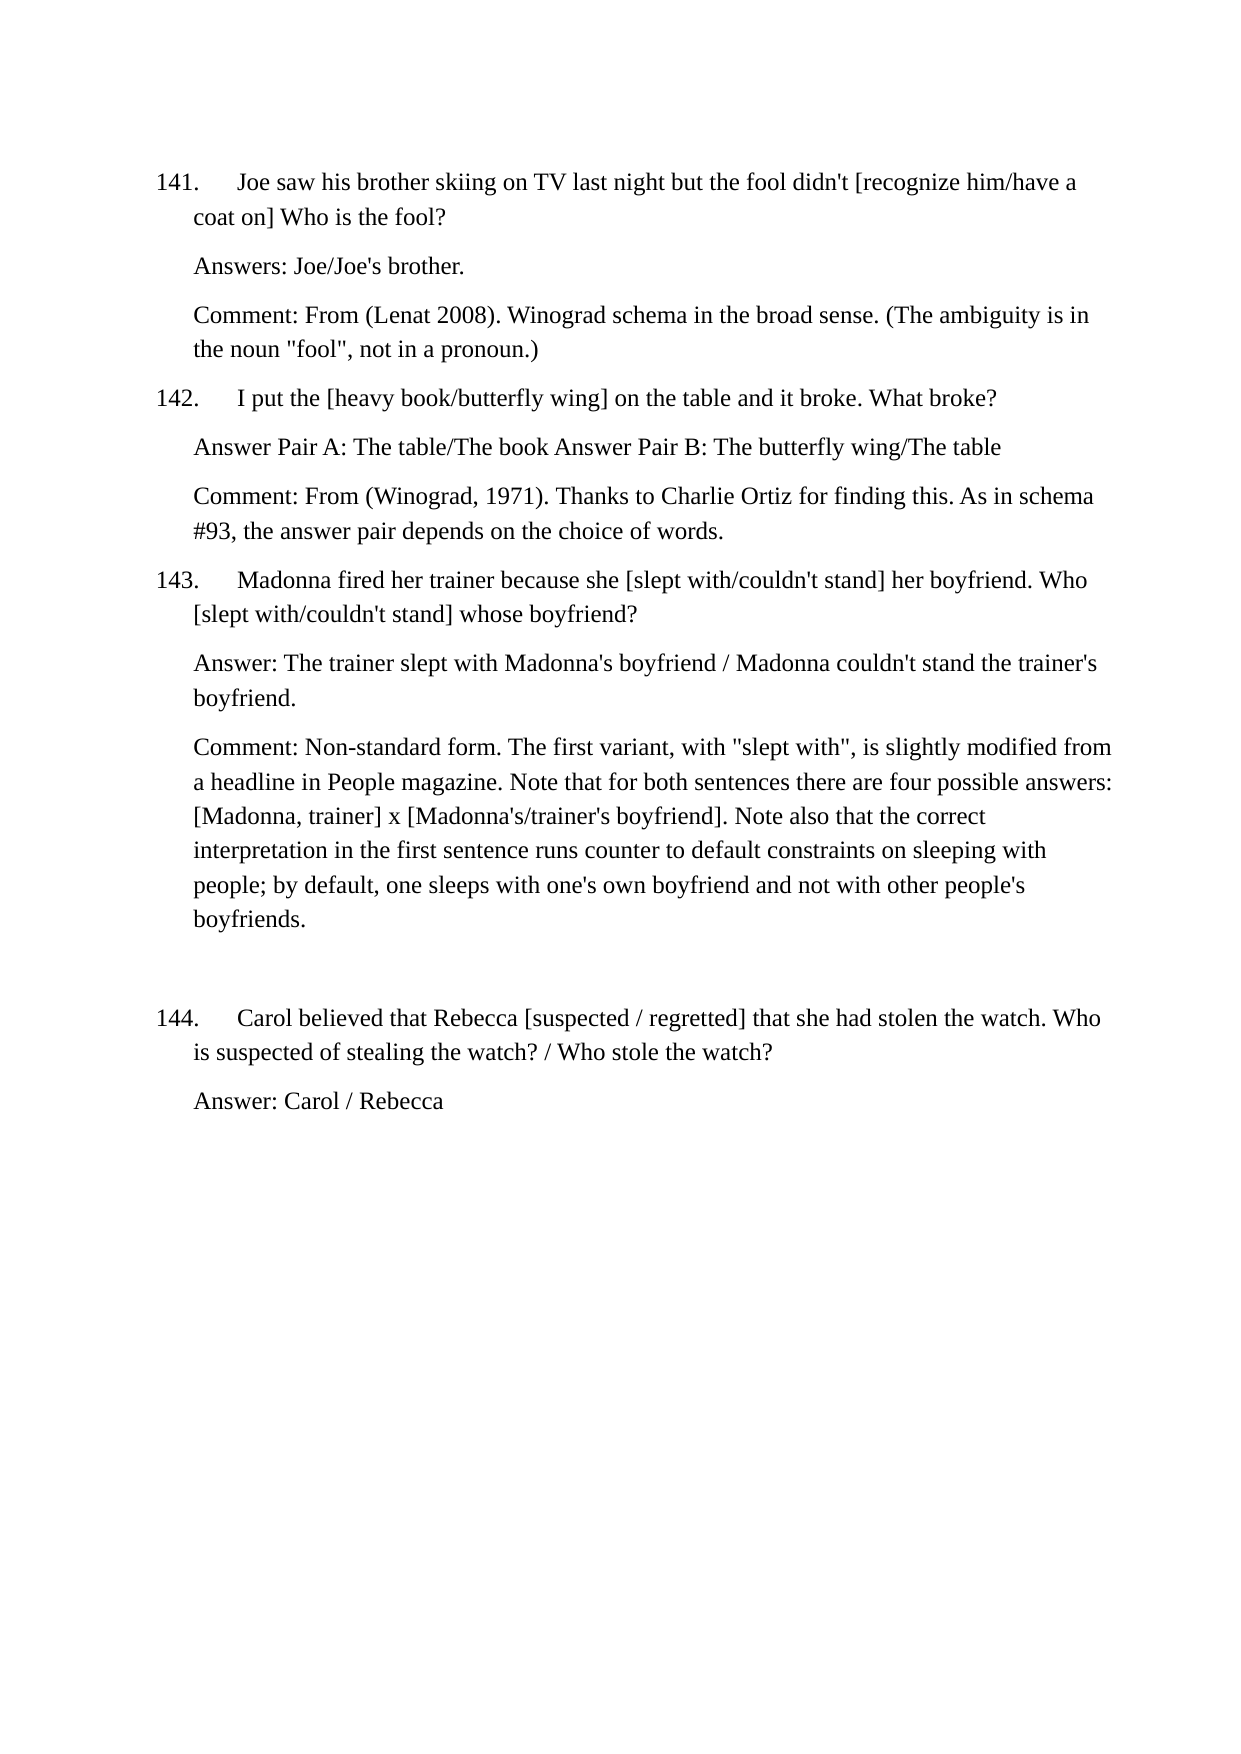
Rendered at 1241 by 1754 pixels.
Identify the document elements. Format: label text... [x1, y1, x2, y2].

list Answers: Joe/Joe's brother. [156, 251, 1122, 279]
list Answer Pair A: The table/The book Answer Pair B: The butterfly wing/The table [156, 432, 1122, 461]
list Madonna fired her trainer because she [slept with/couldn't stand] her boyfriend. Who [slept with/couldn't stand] whose boyfriend? [156, 565, 1122, 628]
list Carol believed that Rebecca [suspected / regretted] that she had stolen the watch. Who is suspected of stealing the watch? / Who stole the watch? [156, 1003, 1122, 1066]
list Comment: From (Lenat 2008). Winograd schema in the broad sense. (The ambiguity is in the noun "fool", not in a pronoun.) [156, 300, 1122, 363]
list Answer: The trainer slept with Madonna's boyfriend / Madonna couldn't stand the trainer's boyfriend. [156, 648, 1122, 712]
list I put the [heavy book/butterfly wing] on the table and it broke. What broke? [156, 383, 1122, 412]
list Answer: Carol / Rebecca [156, 1086, 1122, 1115]
list Comment: From (Winograd, 1971). Thanks to Charlie Ortiz for finding this. As in schema #93, the answer pair depends on the choice of words. [156, 481, 1122, 545]
list Comment: Non-standard form. The first variant, with "slept with", is slightly modified from a headline in People magazine. Note that for both sentences there are four possible answers: [Madonna, trainer] x [Madonna's/trainer's boyfriend]. Note also that the correct interpretation in the first sentence runs counter to default constraints on sleeping with people; by default, one sleeps with one's own boyfriend and not with other people's boyfriends. [156, 732, 1122, 933]
list Joe saw his brother skiing on TV last night but the fool didn't [recognize him/have a coat on] Who is the fool? [156, 167, 1122, 230]
